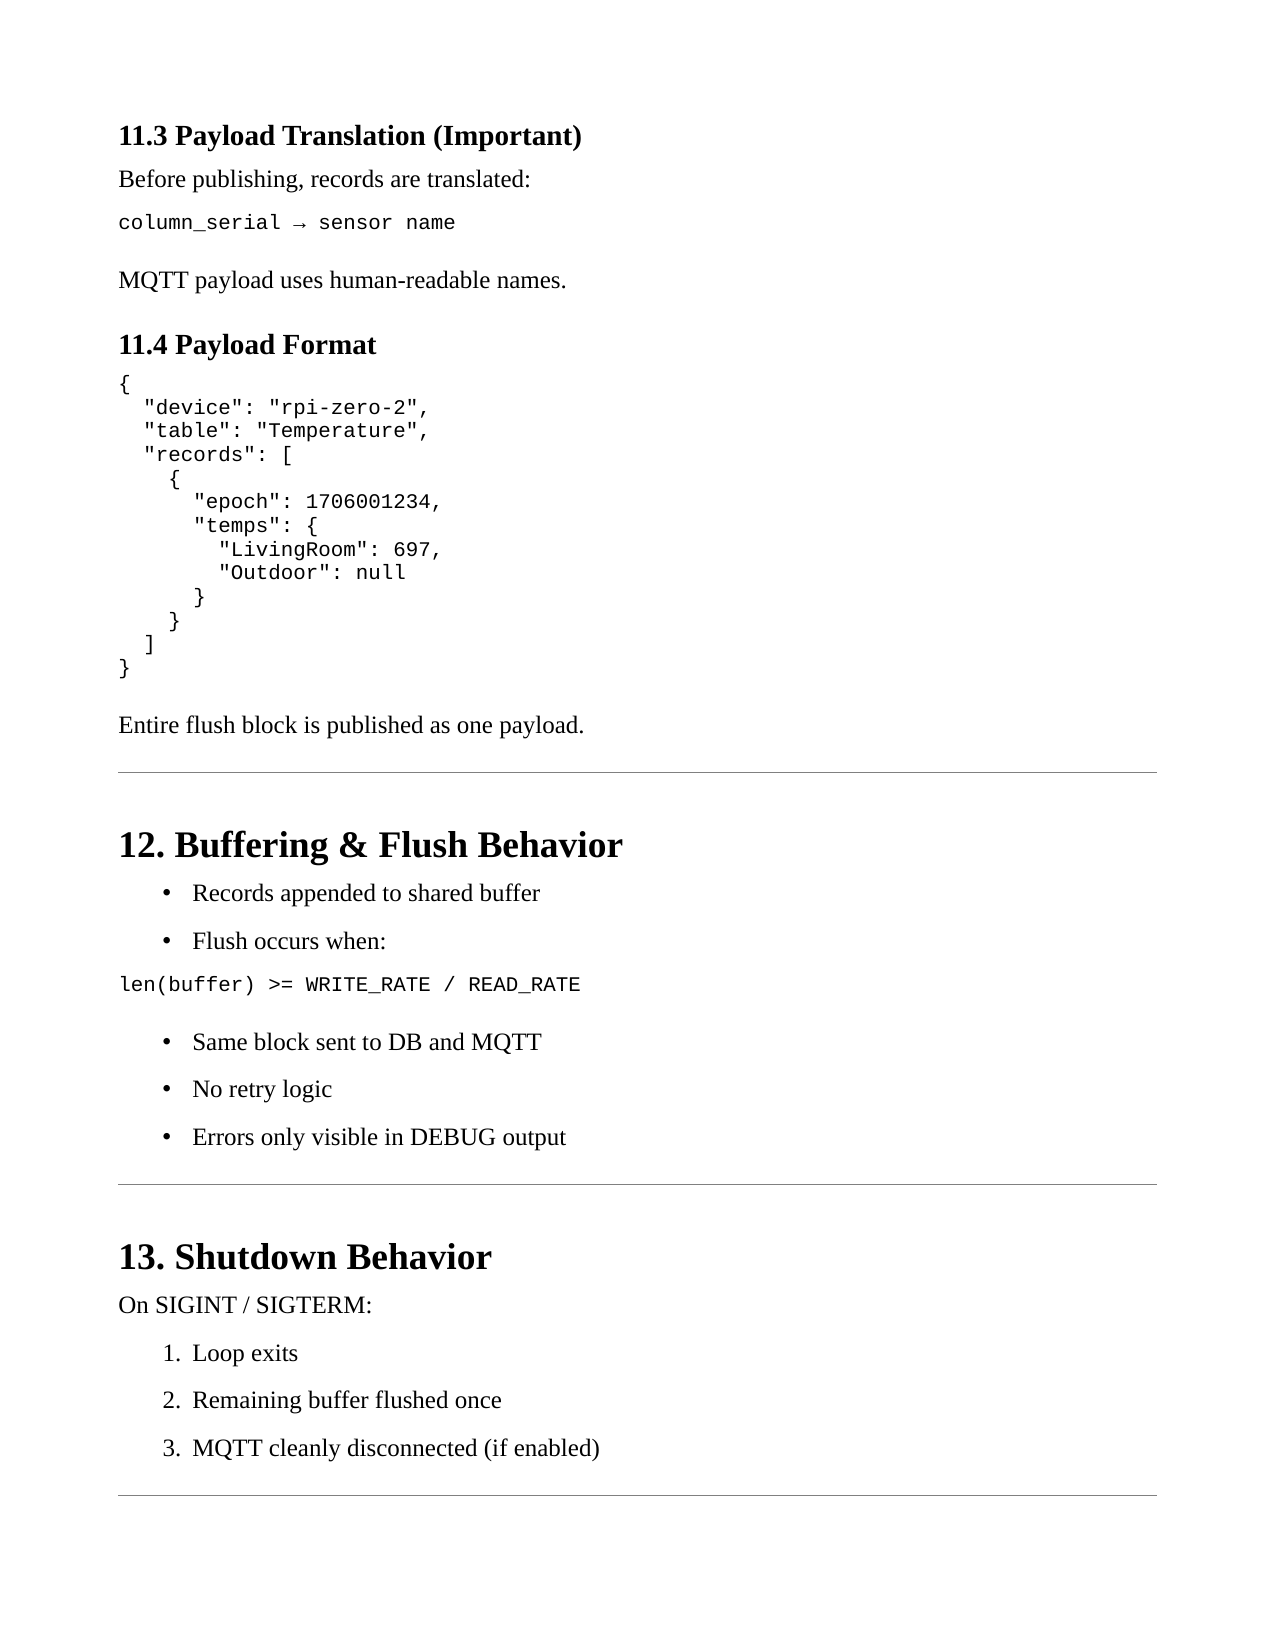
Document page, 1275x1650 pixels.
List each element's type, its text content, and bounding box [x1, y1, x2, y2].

text } [118, 609, 1157, 633]
list Flush occurs when: [162, 926, 1157, 955]
text Entire flush block is published as one payload. [118, 710, 1157, 739]
list Same block sent to DB and MQTT [162, 1027, 1157, 1055]
list Errors only visible in DEBUG output [162, 1122, 1157, 1151]
text Before publishing, records are translated: [118, 164, 1157, 193]
text "epoch": 1706001234, [118, 491, 1157, 515]
text len(buffer) >= WRITE_RATE / READ_RATE [118, 973, 1157, 997]
list MQTT cleanly disconnected (if enabled) [162, 1433, 1157, 1462]
text { [118, 468, 1157, 491]
text "temps": { [118, 515, 1157, 539]
subtitle 13. Shutdown Behavior [118, 1234, 1157, 1278]
subtitle 11.4 Payload Format [118, 327, 1157, 361]
text column_serial → sensor name [118, 212, 1157, 235]
list Records appended to shared buffer [162, 878, 1157, 907]
list Loop exits [162, 1338, 1157, 1367]
text ] [118, 633, 1157, 657]
text "device": "rpi-zero-2", [118, 397, 1157, 420]
text "LivingRoom": 697, [118, 539, 1157, 562]
list Remaining buffer flushed once [162, 1385, 1157, 1414]
text { [118, 373, 1157, 397]
subtitle 12. Buffering & Flush Behavior [118, 823, 1157, 866]
text } [118, 586, 1157, 609]
text On SIGINT / SIGTERM: [118, 1290, 1157, 1319]
subtitle 11.3 Payload Translation (Important) [118, 118, 1157, 152]
text "records": [ [118, 444, 1157, 468]
list No retry logic [162, 1074, 1157, 1103]
text MQTT payload uses human-readable names. [118, 265, 1157, 294]
text "Outdoor": null [118, 562, 1157, 586]
text "table": "Temperature", [118, 420, 1157, 444]
text } [118, 657, 1157, 681]
